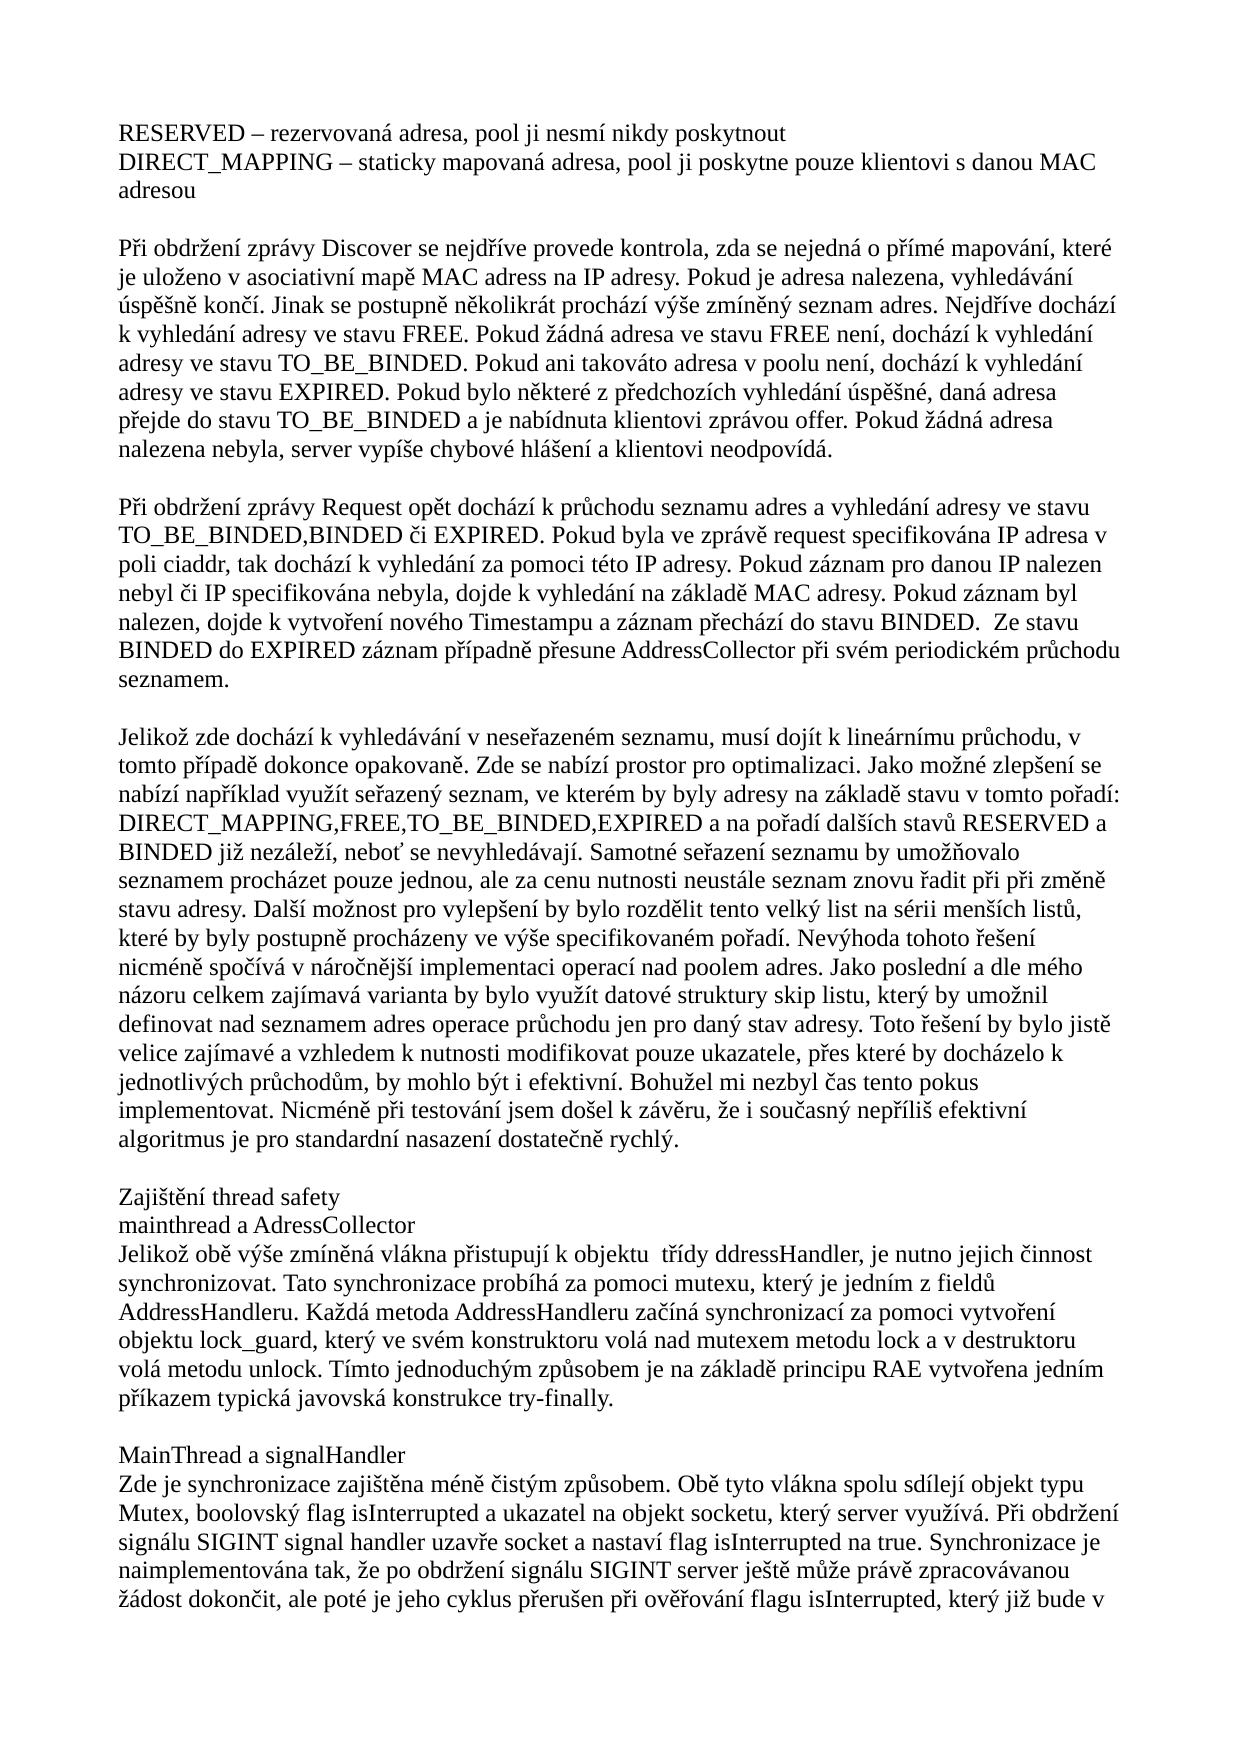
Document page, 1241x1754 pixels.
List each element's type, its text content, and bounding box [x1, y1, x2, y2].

text Při obdržení zprávy Discover se nejdříve provede kontrola, zda se nejedná o přímé mapování, které je uloženo v asociativní mapě MAC adress na IP adresy. Pokud je adresa nalezena, vyhledávání úspěšně končí. Jinak se postupně několikrát prochází výše zmíněný seznam adres. Nejdříve dochází k vyhledání adresy ve stavu FREE. Pokud žádná adresa ve stavu FREE není, dochází k vyhledání adresy ve stavu TO_BE_BINDED. Pokud ani takováto adresa v poolu není, dochází k vyhledání adresy ve stavu EXPIRED. Pokud bylo některé z předchozích vyhledání úspěšné, daná adresa přejde do stavu TO_BE_BINDED a je nabídnuta klientovi zprávou offer. Pokud žádná adresa nalezena nebyla, server vypíše chybové hlášení a klientovi neodpovídá. [118, 233, 1122, 463]
text MainThread a signalHandler [118, 1441, 1122, 1469]
text DIRECT_MAPPING – staticky mapovaná adresa, pool ji poskytne pouze klientovi s danou MAC adresou [118, 147, 1122, 204]
text Zde je synchronizace zajištěna méně čistým způsobem. Obě tyto vlákna spolu sdílejí objekt typu Mutex, boolovský flag isInterrupted a ukazatel na objekt socketu, který server využívá. Při obdržení signálu SIGINT signal handler uzavře socket a nastaví flag isInterrupted na true. Synchronizace je naimplementována tak, že po obdržení signálu SIGINT server ještě může právě zpracovávanou žádost dokončit, ale poté je jeho cyklus přerušen při ověřování flagu isInterrupted, který již bude v [118, 1469, 1122, 1613]
text Při obdržení zprávy Request opět dochází k průchodu seznamu adres a vyhledání adresy ve stavu TO_BE_BINDED,BINDED či EXPIRED. Pokud byla ve zprávě request specifikována IP adresa v poli ciaddr, tak dochází k vyhledání za pomoci této IP adresy. Pokud záznam pro danou IP nalezen nebyl či IP specifikována nebyla, dojde k vyhledání na základě MAC adresy. Pokud záznam byl nalezen, dojde k vytvoření nového Timestampu a záznam přechází do stavu BINDED. Ze stavu BINDED do EXPIRED záznam případně přesune AddressCollector při svém periodickém průchodu seznamem. [118, 492, 1122, 693]
text mainthread a AdressCollector [118, 1211, 1122, 1239]
text RESERVED – rezervovaná adresa, pool ji nesmí nikdy poskytnout [118, 118, 1122, 147]
text Zajištění thread safety [118, 1182, 1122, 1211]
text Jelikož obě výše zmíněná vlákna přistupují k objektu třídy ddressHandler, je nutno jejich činnost synchronizovat. Tato synchronizace probíhá za pomoci mutexu, který je jedním z fieldů AddressHandleru. Každá metoda AddressHandleru začíná synchronizací za pomoci vytvoření objektu lock_guard, který ve svém konstruktoru volá nad mutexem metodu lock a v destruktoru volá metodu unlock. Tímto jednoduchým způsobem je na základě principu RAE vytvořena jedním příkazem typická javovská konstrukce try-finally. [118, 1239, 1122, 1412]
text Jelikož zde dochází k vyhledávání v neseřazeném seznamu, musí dojít k lineárnímu průchodu, v tomto případě dokonce opakovaně. Zde se nabízí prostor pro optimalizaci. Jako možné zlepšení se nabízí například využít seřazený seznam, ve kterém by byly adresy na základě stavu v tomto pořadí: DIRECT_MAPPING,FREE,TO_BE_BINDED,EXPIRED a na pořadí dalších stavů RESERVED a BINDED již nezáleží, neboť se nevyhledávají. Samotné seřazení seznamu by umožňovalo seznamem procházet pouze jednou, ale za cenu nutnosti neustále seznam znovu řadit při při změně stavu adresy. Další možnost pro vylepšení by bylo rozdělit tento velký list na sérii menších listů, které by byly postupně procházeny ve výše specifikovaném pořadí. Nevýhoda tohoto řešení nicméně spočívá v náročnější implementaci operací nad poolem adres. Jako poslední a dle mého názoru celkem zajímavá varianta by bylo využít datové struktury skip listu, který by umožnil definovat nad seznamem adres operace průchodu jen pro daný stav adresy. Toto řešení by bylo jistě velice zajímavé a vzhledem k nutnosti modifikovat pouze ukazatele, přes které by docházelo k jednotlivých průchodům, by mohlo být i efektivní. Bohužel mi nezbyl čas tento pokus implementovat. Nicméně při testování jsem došel k závěru, že i současný nepříliš efektivní algoritmus je pro standardní nasazení dostatečně rychlý. [118, 722, 1122, 1153]
